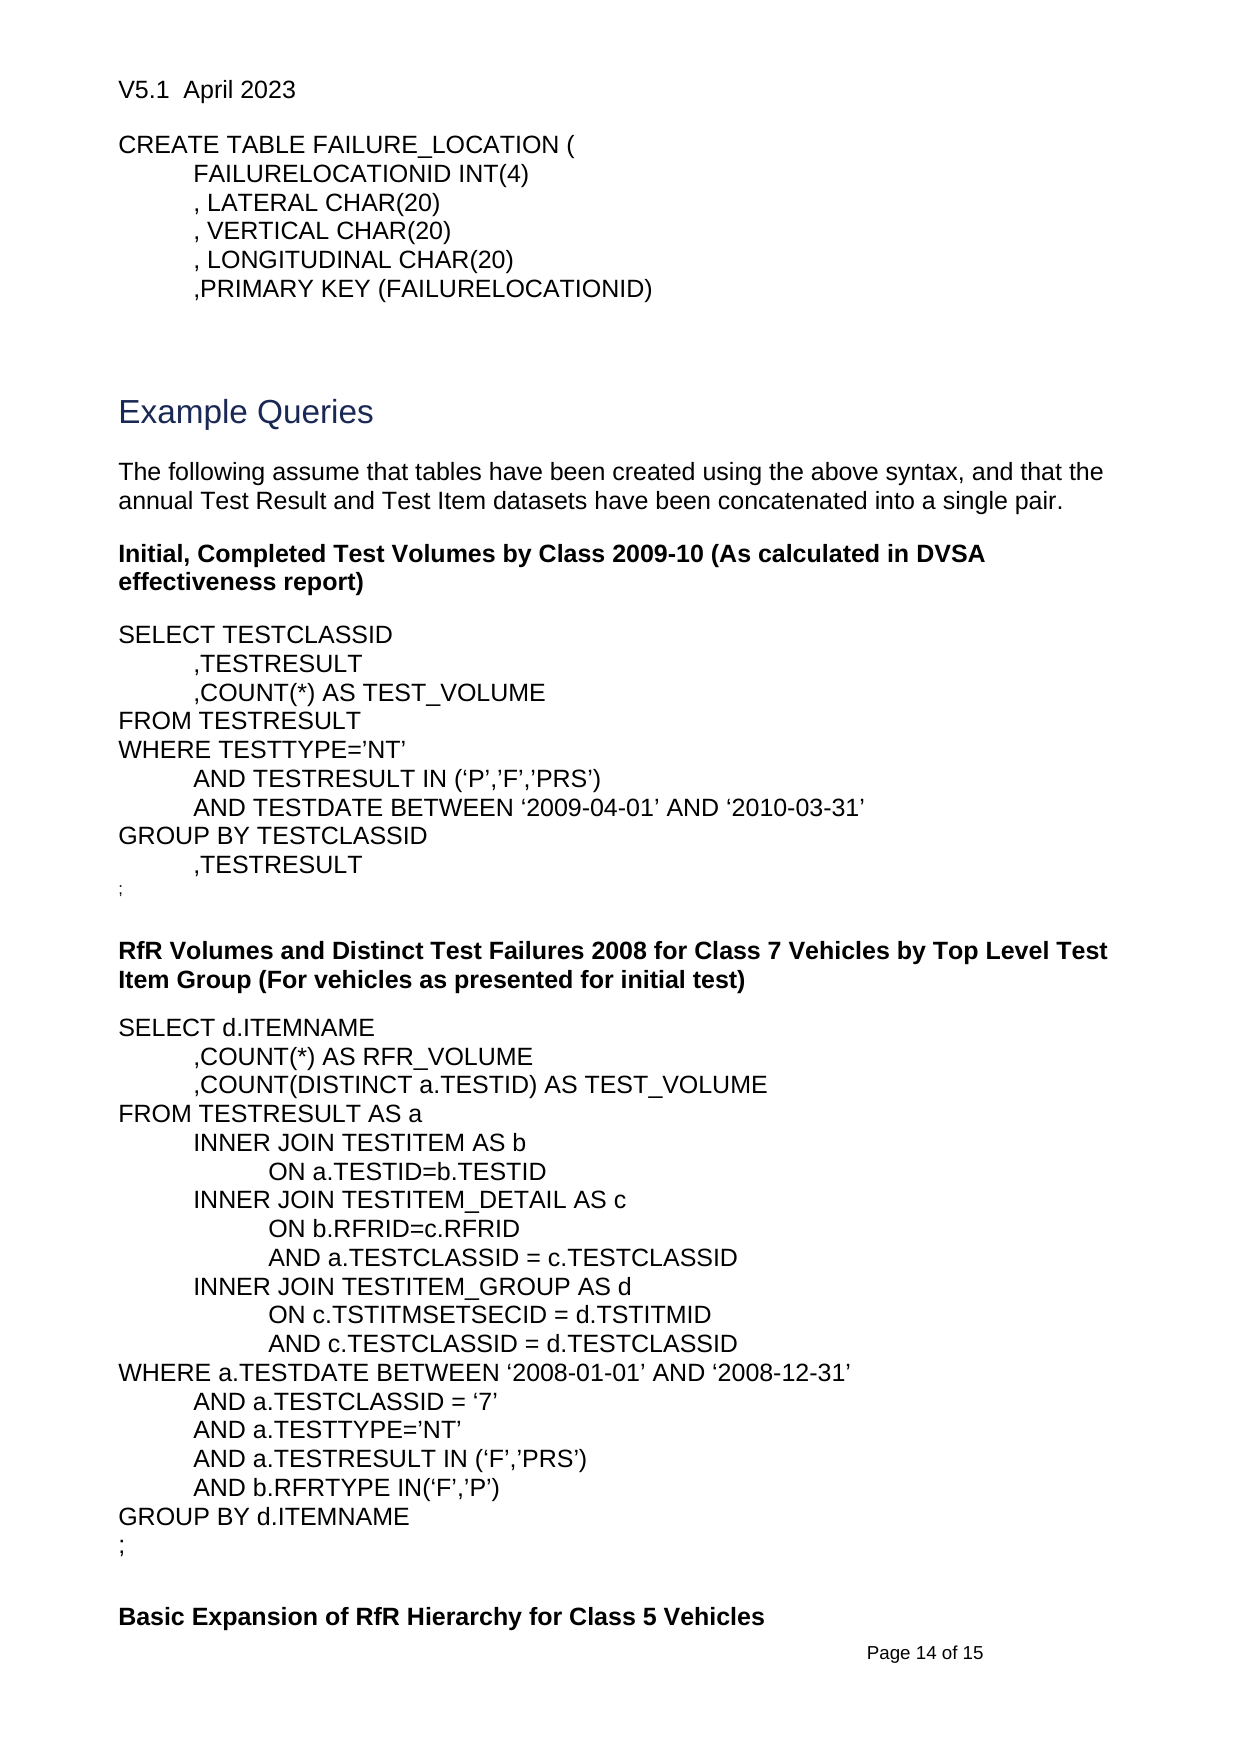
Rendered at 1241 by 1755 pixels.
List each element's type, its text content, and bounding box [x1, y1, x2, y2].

text RfR Volumes and Distinct Test Failures 2008 for Class 7 Vehicles by Top Level Test Item Group (For vehicles as presented for initial test) [118, 936, 1122, 994]
text ,TESTRESULT [118, 649, 1122, 677]
text SELECT TESTCLASSID [118, 620, 1122, 649]
text INNER JOIN TESTITEM_DETAIL AS c [118, 1185, 1122, 1214]
text ; [118, 1530, 1122, 1559]
text AND TESTDATE BETWEEN ‘2009-04-01’ AND ‘2010-03-31’ [118, 792, 1122, 821]
text FROM TESTRESULT [118, 706, 1122, 735]
text ,COUNT(*) AS RFR_VOLUME [118, 1042, 1122, 1070]
text WHERE TESTTYPE=’NT’ [118, 735, 1122, 764]
text FAILURELOCATIONID INT(4) [118, 159, 1122, 188]
text AND c.TESTCLASSID = d.TESTCLASSID [118, 1329, 1122, 1358]
text AND a.TESTTYPE=’NT’ [118, 1415, 1122, 1444]
text CREATE TABLE FAILURE_LOCATION ( [118, 130, 1122, 159]
text The following assume that tables have been created using the above syntax, and that the annual Test Result and Test Item datasets have been concatenated into a single pair. [118, 457, 1122, 514]
text AND a.TESTRESULT IN (‘F’,’PRS’) [118, 1444, 1122, 1473]
text ON b.RFRID=c.RFRID [118, 1214, 1122, 1243]
text ON c.TSTITMSETSECID = d.TSTITMID [118, 1300, 1122, 1329]
text ,TESTRESULT [118, 850, 1122, 879]
text , LATERAL CHAR(20) [118, 188, 1122, 216]
text , LONGITUDINAL CHAR(20) [118, 245, 1122, 274]
text ,COUNT(DISTINCT a.TESTID) AS TEST_VOLUME [118, 1070, 1122, 1099]
text AND a.TESTCLASSID = ‘7’ [118, 1387, 1122, 1415]
text AND b.RFRTYPE IN(‘F’,’P’) [118, 1473, 1122, 1502]
text INNER JOIN TESTITEM_GROUP AS d [118, 1272, 1122, 1300]
text GROUP BY d.ITEMNAME [118, 1502, 1122, 1530]
text Initial, Completed Test Volumes by Class 2009-10 (As calculated in DVSA effectiveness report) [118, 538, 1122, 596]
text ,PRIMARY KEY (FAILURELOCATIONID) [118, 274, 1122, 303]
text ON a.TESTID=b.TESTID [118, 1157, 1122, 1185]
text GROUP BY TESTCLASSID [118, 821, 1122, 850]
subtitle Example Queries [118, 392, 1122, 431]
text INNER JOIN TESTITEM AS b [118, 1128, 1122, 1157]
text , VERTICAL CHAR(20) [118, 216, 1122, 245]
text ; [118, 879, 1122, 898]
text WHERE a.TESTDATE BETWEEN ‘2008-01-01’ AND ‘2008-12-31’ [118, 1358, 1122, 1387]
text SELECT d.ITEMNAME [118, 1013, 1122, 1042]
text FROM TESTRESULT AS a [118, 1099, 1122, 1128]
text AND TESTRESULT IN (‘P’,’F’,’PRS’) [118, 764, 1122, 792]
text ,COUNT(*) AS TEST_VOLUME [118, 677, 1122, 706]
text AND a.TESTCLASSID = c.TESTCLASSID [118, 1243, 1122, 1272]
text Basic Expansion of RfR Hierarchy for Class 5 Vehicles [118, 1602, 1122, 1631]
